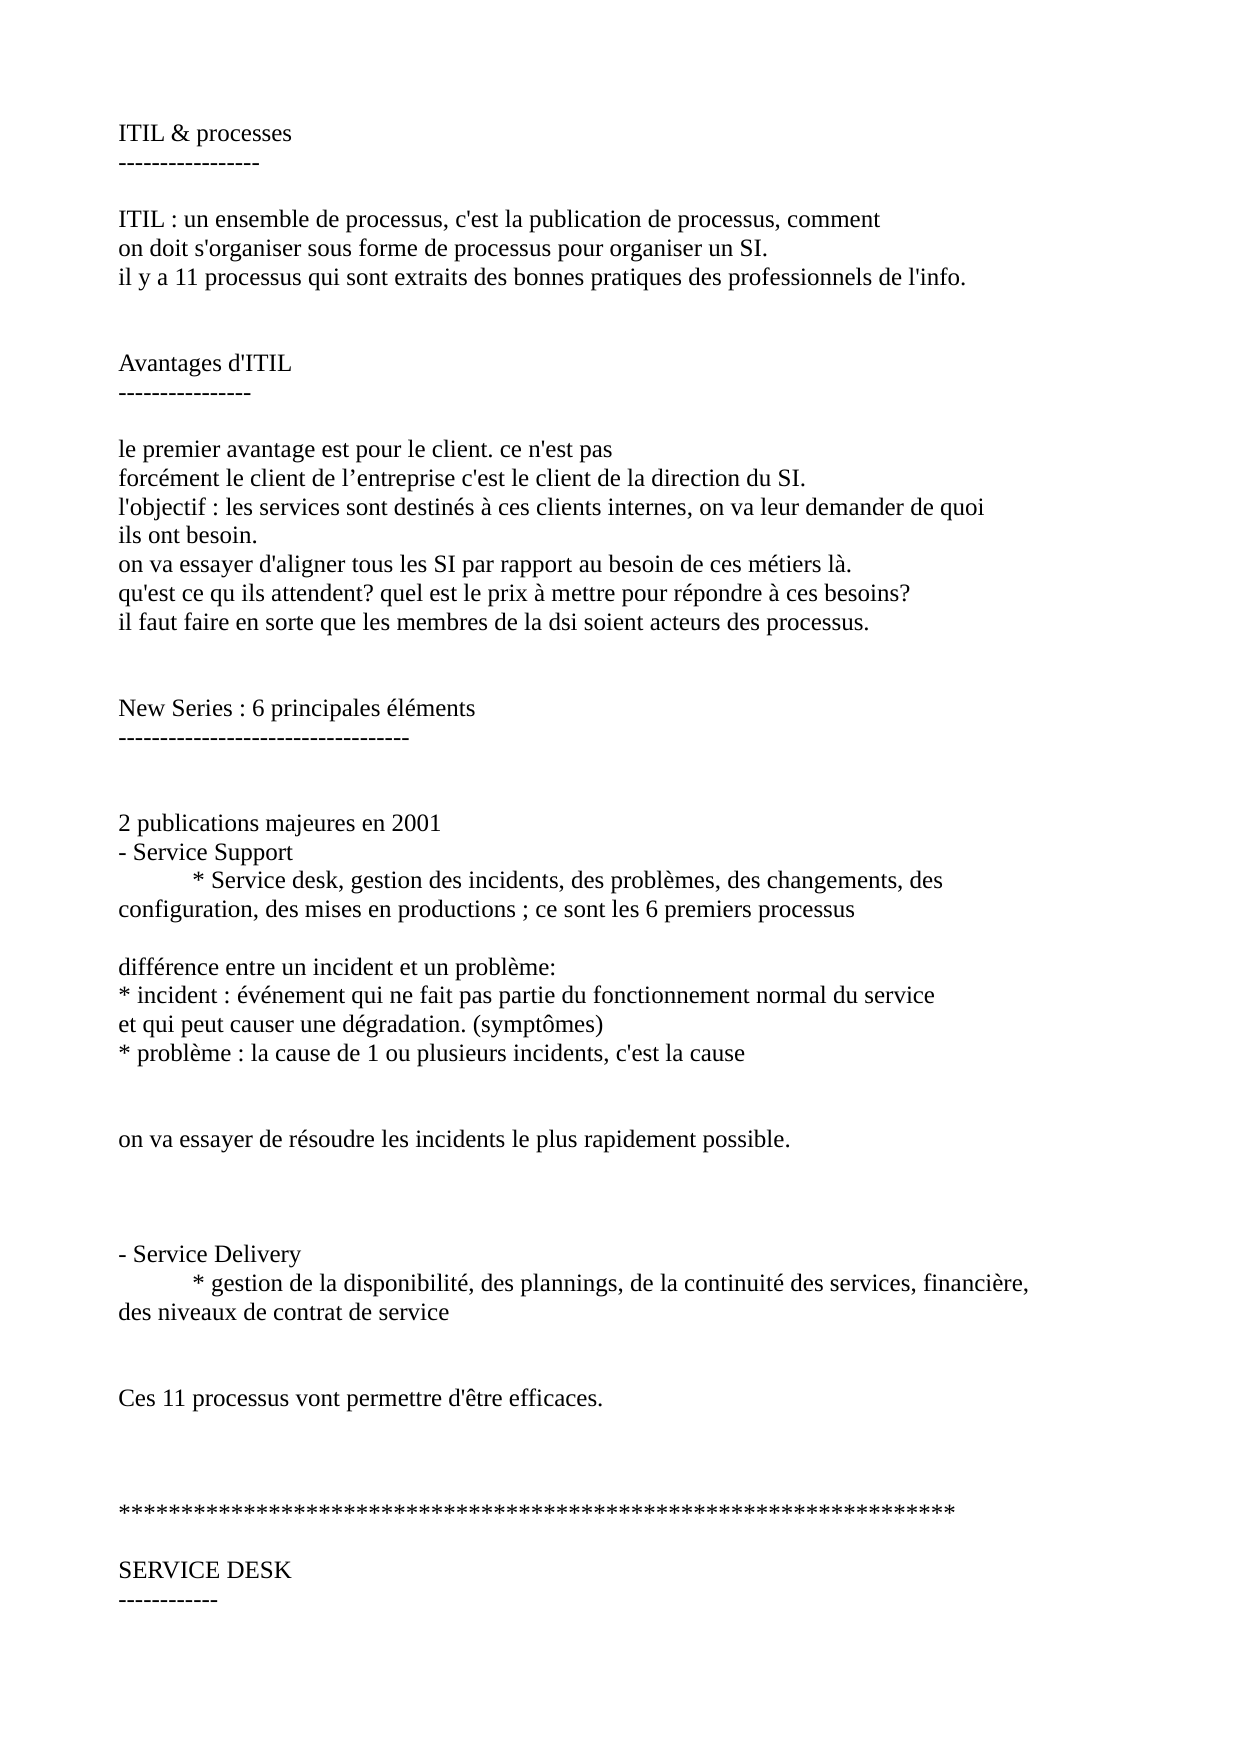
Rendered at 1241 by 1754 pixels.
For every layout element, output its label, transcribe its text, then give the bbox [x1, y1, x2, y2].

text ils ont besoin. [118, 521, 1122, 549]
text on va essayer d'aligner tous les SI par rapport au besoin de ces métiers là. [118, 549, 1122, 578]
text ----------------- [118, 147, 1122, 176]
text il y a 11 processus qui sont extraits des bonnes pratiques des professionnels de l'info. [118, 262, 1122, 291]
text forcément le client de l’entreprise c'est le client de la direction du SI. [118, 463, 1122, 492]
text Avantages d'ITIL [118, 348, 1122, 377]
text on va essayer de résoudre les incidents le plus rapidement possible. [118, 1124, 1122, 1153]
text ITIL : un ensemble de processus, c'est la publication de processus, comment [118, 204, 1122, 233]
text SERVICE DESK [118, 1556, 1122, 1584]
text différence entre un incident et un problème: [118, 952, 1122, 981]
text et qui peut causer une dégradation. (symptômes) [118, 1009, 1122, 1038]
text l'objectif : les services sont destinés à ces clients internes, on va leur demander de quoi [118, 492, 1122, 521]
text * Service desk, gestion des incidents, des problèmes, des changements, des [118, 866, 1122, 894]
text configuration, des mises en productions ; ce sont les 6 premiers processus [118, 894, 1122, 923]
text - Service Delivery [118, 1239, 1122, 1268]
text ----------------------------------- [118, 722, 1122, 751]
text * incident : événement qui ne fait pas partie du fonctionnement normal du service [118, 981, 1122, 1009]
text ------------ [118, 1584, 1122, 1613]
text ---------------- [118, 377, 1122, 406]
text * gestion de la disponibilité, des plannings, de la continuité des services, financière, [118, 1268, 1122, 1297]
text ******************************************************************* [118, 1498, 1122, 1527]
text - Service Support [118, 837, 1122, 866]
text * problème : la cause de 1 ou plusieurs incidents, c'est la cause [118, 1038, 1122, 1067]
text il faut faire en sorte que les membres de la dsi soient acteurs des processus. [118, 607, 1122, 636]
text on doit s'organiser sous forme de processus pour organiser un SI. [118, 233, 1122, 262]
text 2 publications majeures en 2001 [118, 808, 1122, 837]
text des niveaux de contrat de service [118, 1297, 1122, 1326]
text qu'est ce qu ils attendent? quel est le prix à mettre pour répondre à ces besoins? [118, 578, 1122, 607]
text New Series : 6 principales éléments [118, 693, 1122, 722]
text le premier avantage est pour le client. ce n'est pas [118, 434, 1122, 463]
text ITIL & processes [118, 118, 1122, 147]
text Ces 11 processus vont permettre d'être efficaces. [118, 1383, 1122, 1412]
